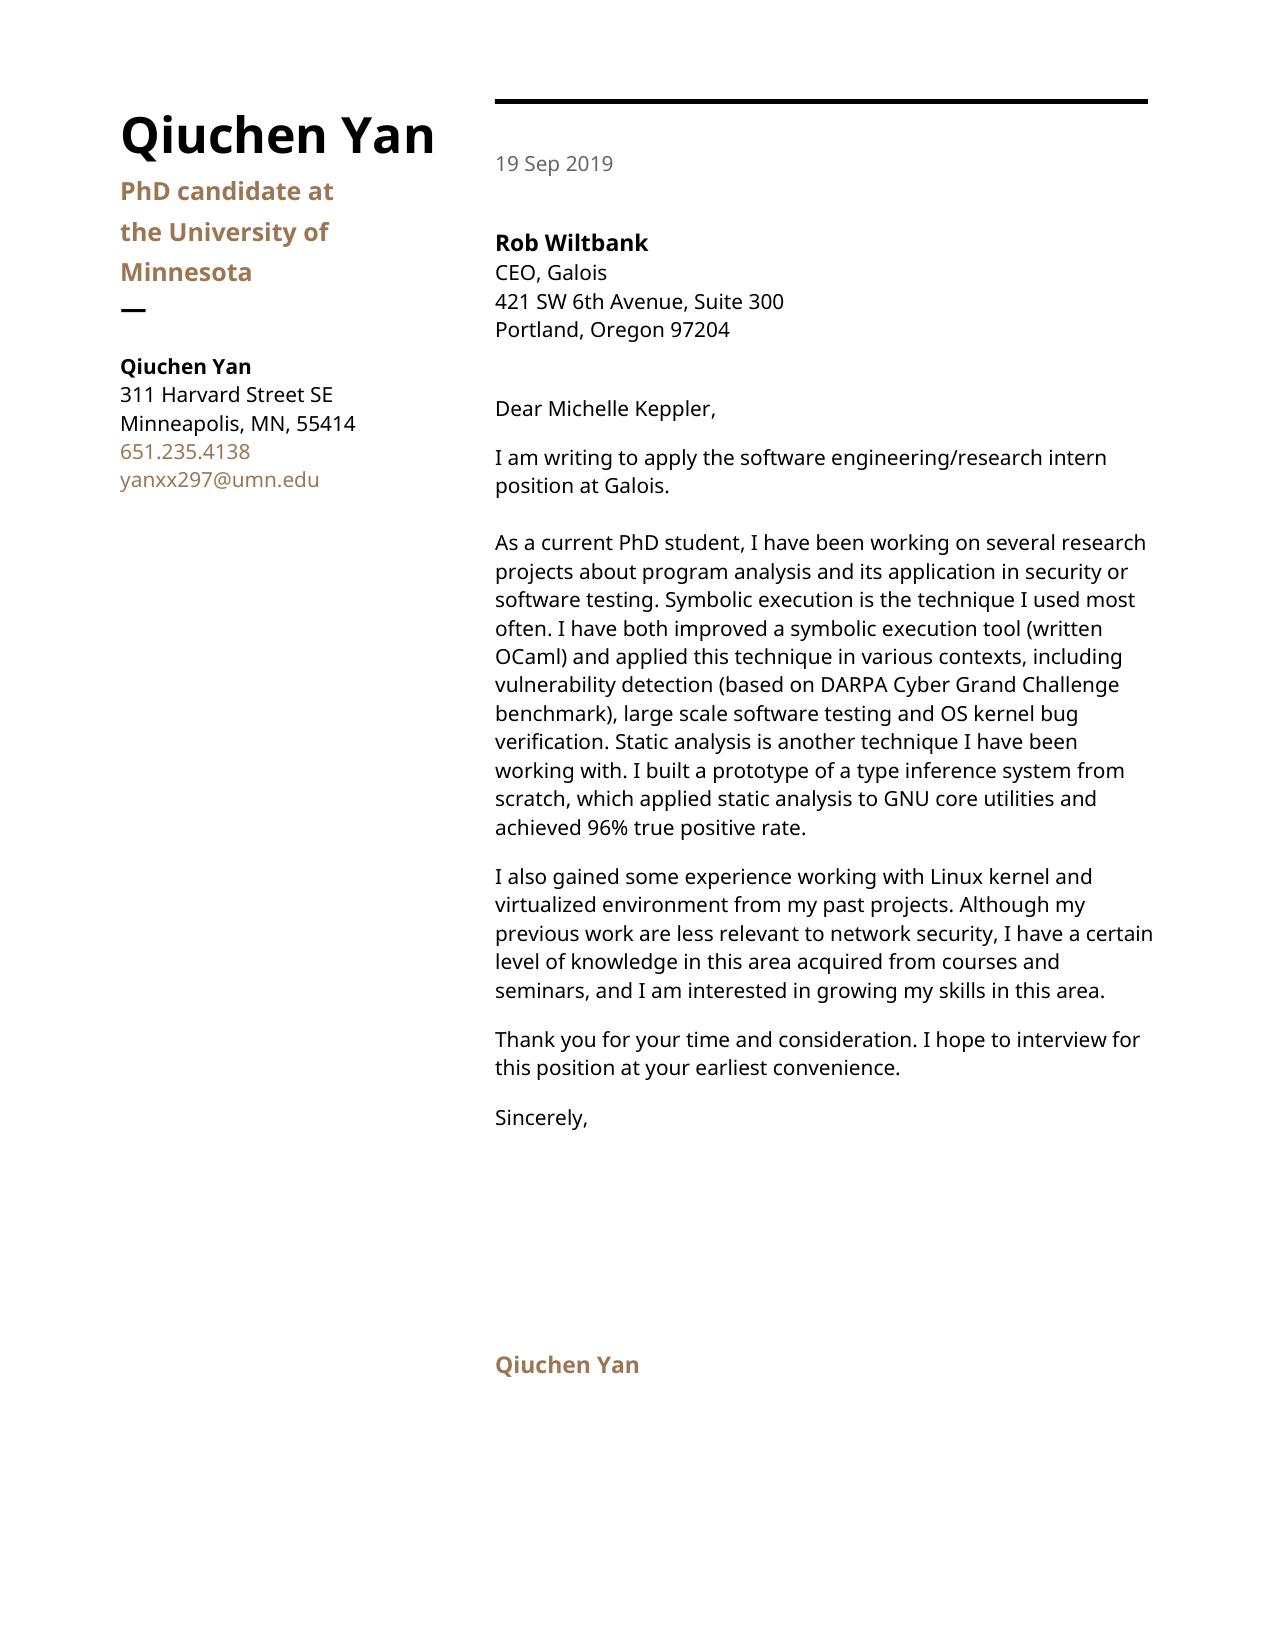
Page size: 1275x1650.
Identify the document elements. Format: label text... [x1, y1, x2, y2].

table_header 19 Sep 2019 Rob Wiltbank CEO, Galois 421 SW 6th Avenue, Suite 300 Portland, Oregon 97204 Dear Michelle Keppler, I am writing to apply the software engineering/research intern position at Galois. As a current PhD student, I have been working on several research projects about program analysis and its application in security or software testing. Symbolic execution is the technique I used most often. I have both improved a symbolic execution tool (written OCaml) and applied this technique in various contexts, including vulnerability detection (based on DARPA Cyber Grand Challenge benchmark), large scale software testing and OS kernel bug verification. Static analysis is another technique I have been working with. I built a prototype of a type inference system from scratch, which applied static analysis to GNU core utilities and achieved 96% true positive rate. I also gained some experience working with Linux kernel and virtualized environment from my past projects. Although my previous work are less relevant to network security, I have a certain level of knowledge in this area acquired from courses and seminars, and I am interested in growing my skills in this area. Thank you for your time and consideration. I hope to interview for this position at your earliest convenience. Sincerely, Qiuchen Yan [488, 92, 1162, 1388]
table_header Qiuchen Yan PhD candidate at the University of Minnesota ㅡ Qiuchen Yan 311 Harvard Street SE Minneapolis, MN, 55414 651.235.4138 yanxx297@umn.edu [113, 92, 487, 1388]
picture [494, 99, 1148, 104]
